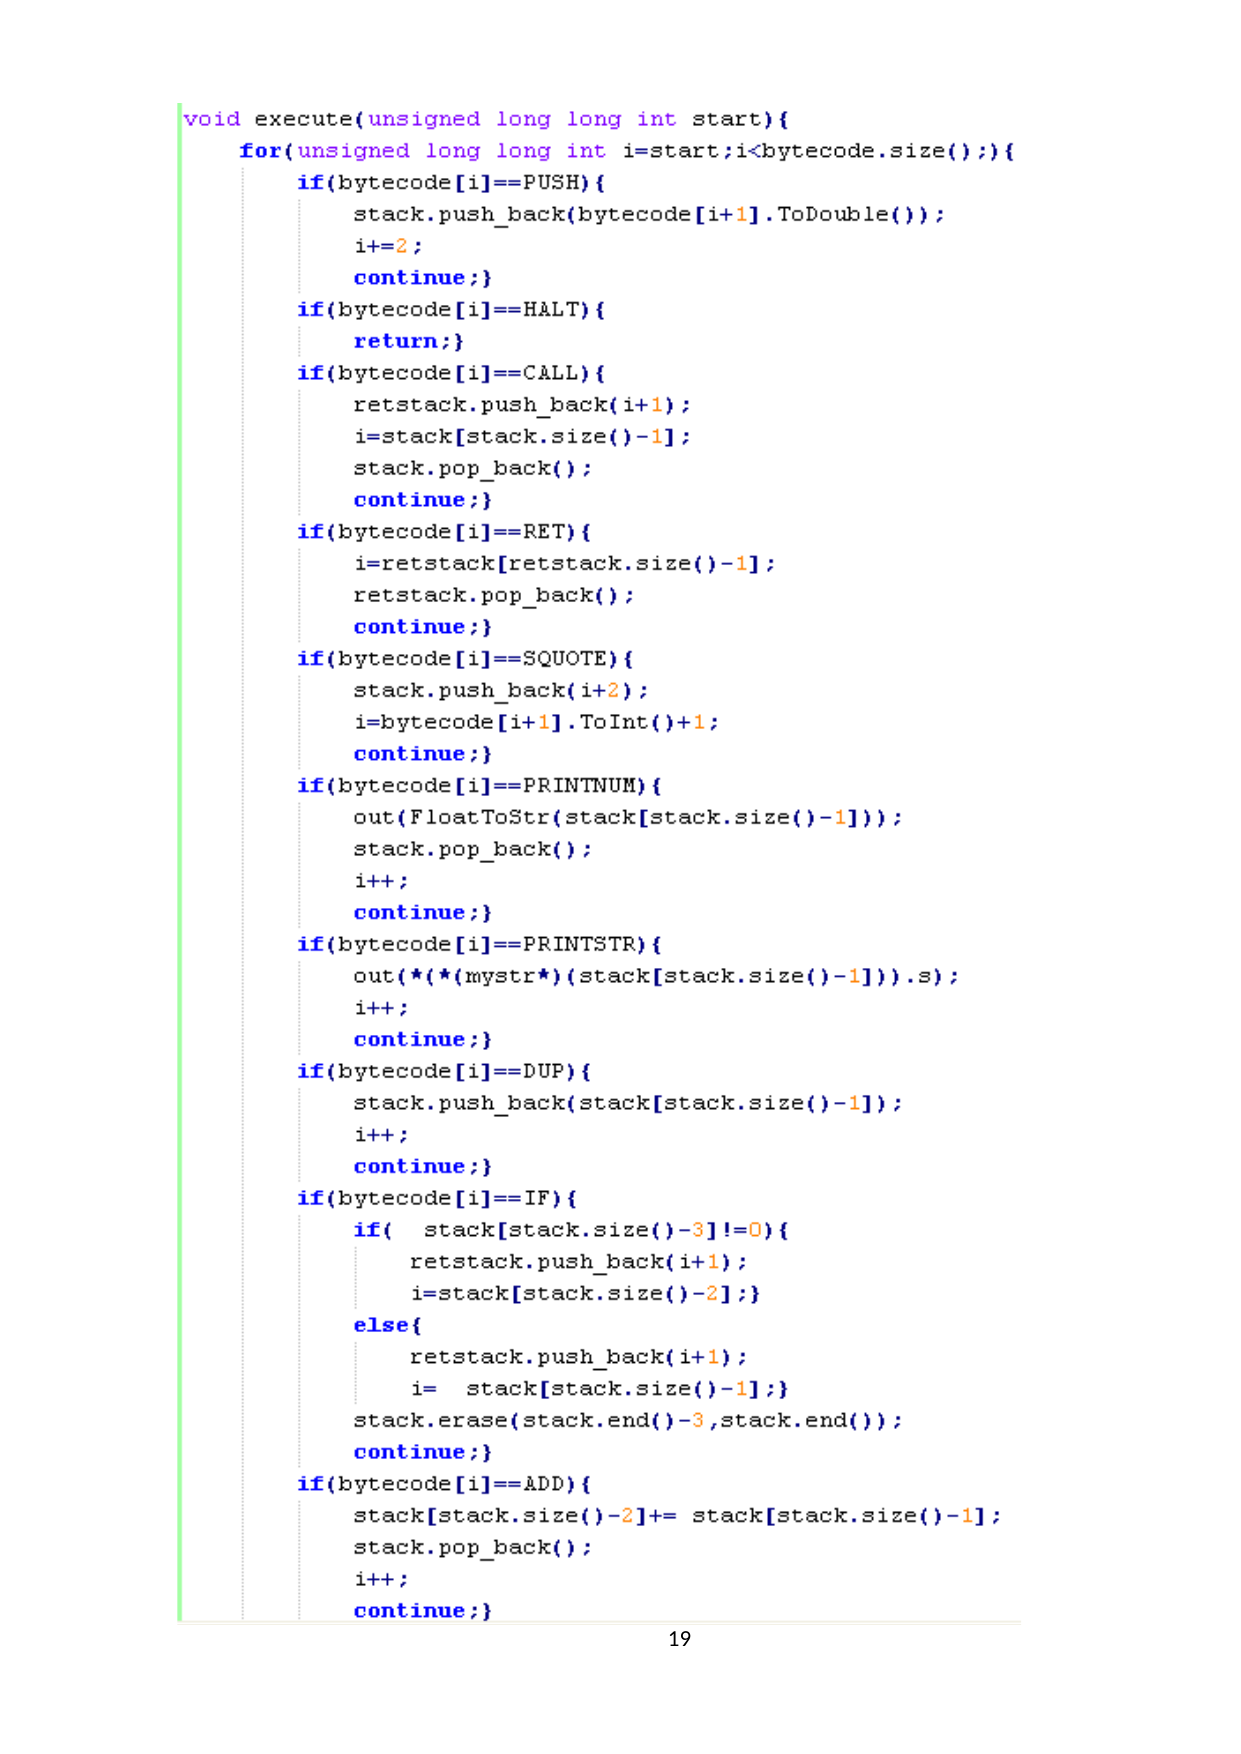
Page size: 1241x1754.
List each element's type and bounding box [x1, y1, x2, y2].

picture [177, 103, 1022, 1625]
